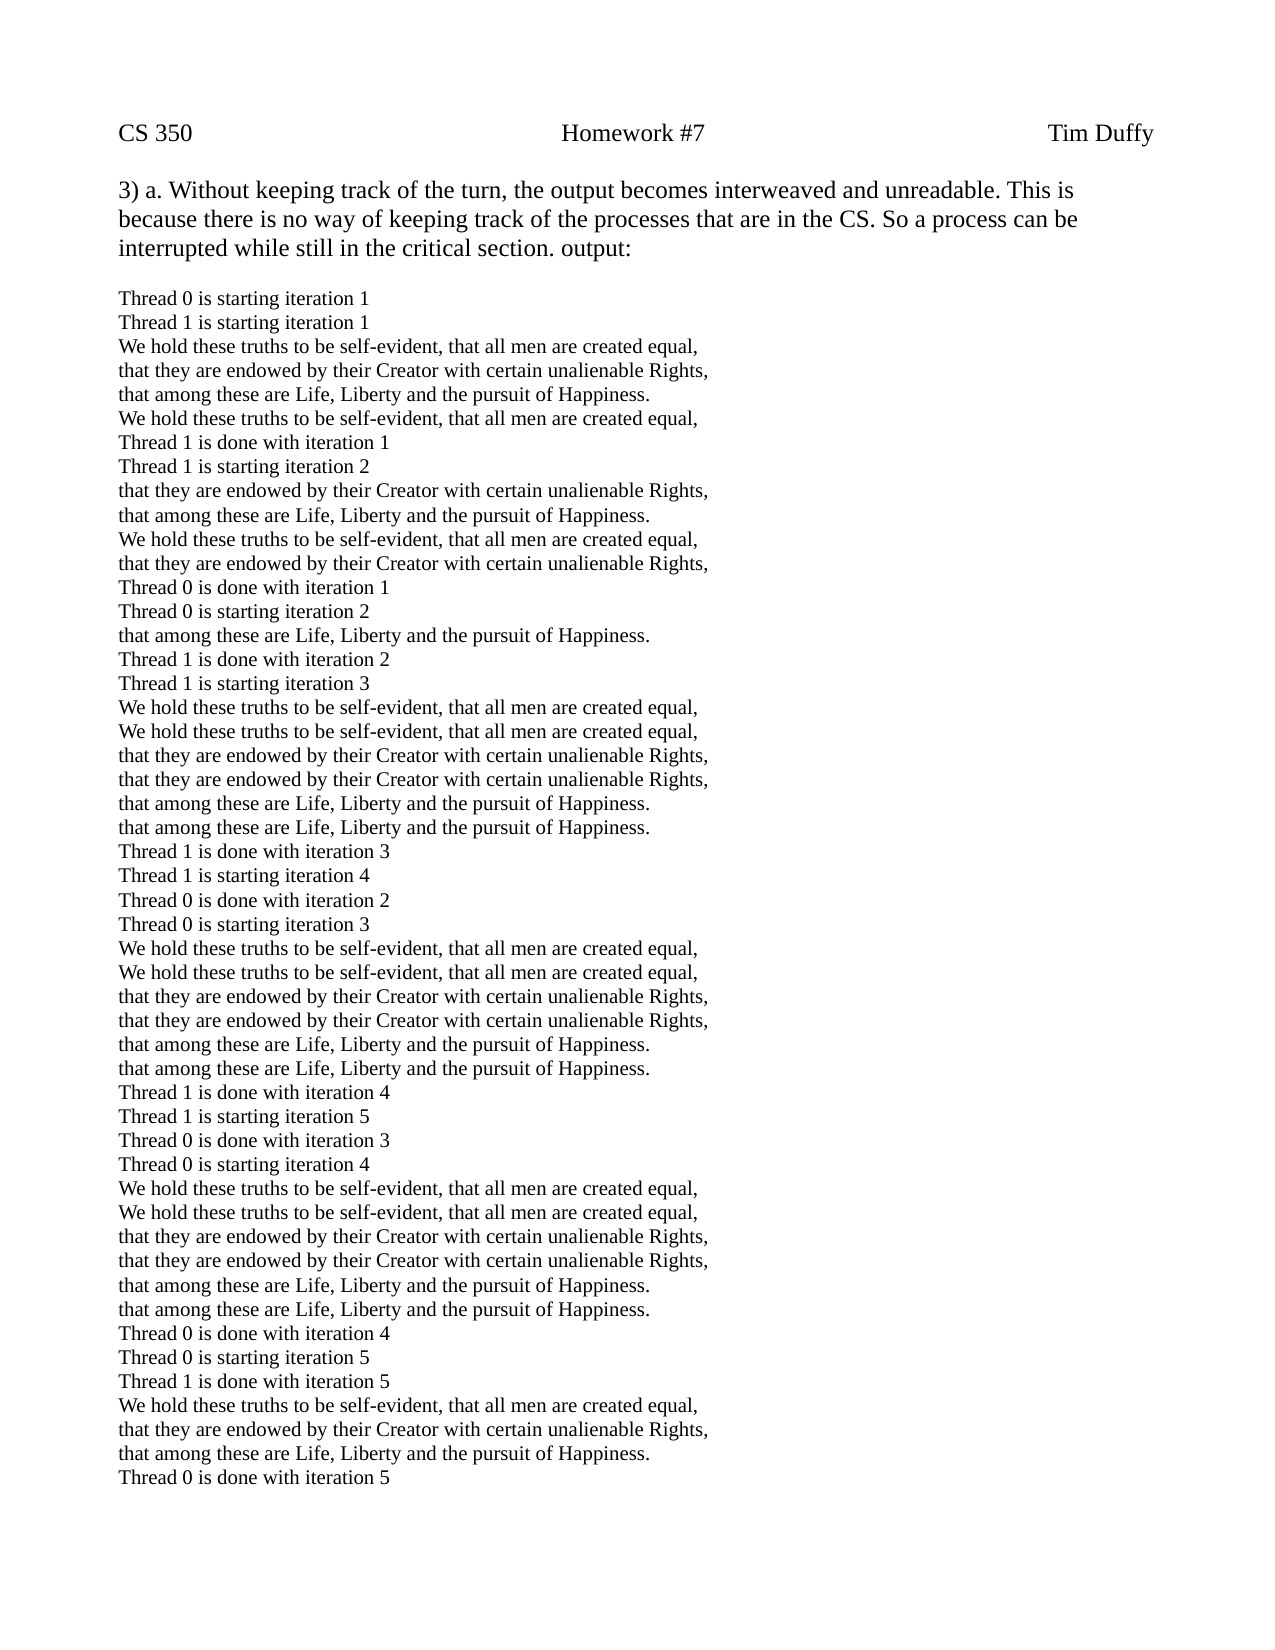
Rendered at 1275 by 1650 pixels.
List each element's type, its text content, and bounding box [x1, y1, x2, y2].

text Thread 0 is starting iteration 1 [118, 286, 1157, 310]
text Thread 1 is done with iteration 4 [118, 1080, 1157, 1104]
text 3) a. Without keeping track of the turn, the output becomes interweaved and unreadable. This is because there is no way of keeping track of the processes that are in the CS. So a process can be interrupted while still in the critical section. output: [118, 176, 1157, 262]
text Thread 0 is done with iteration 2 [118, 887, 1157, 912]
text that among these are Life, Liberty and the pursuit of Happiness. [118, 623, 1157, 647]
text that they are endowed by their Creator with certain unalienable Rights, [118, 478, 1157, 502]
text that they are endowed by their Creator with certain unalienable Rights, [118, 1248, 1157, 1272]
text Thread 1 is done with iteration 2 [118, 647, 1157, 671]
text Thread 0 is done with iteration 4 [118, 1321, 1157, 1345]
text Thread 0 is starting iteration 3 [118, 912, 1157, 936]
text that among these are Life, Liberty and the pursuit of Happiness. [118, 1032, 1157, 1056]
text that among these are Life, Liberty and the pursuit of Happiness. [118, 382, 1157, 406]
text Thread 1 is done with iteration 3 [118, 839, 1157, 863]
text that they are endowed by their Creator with certain unalienable Rights, [118, 767, 1157, 791]
text that they are endowed by their Creator with certain unalienable Rights, [118, 1008, 1157, 1032]
text We hold these truths to be self-evident, that all men are created equal, [118, 334, 1157, 358]
text Thread 1 is starting iteration 2 [118, 454, 1157, 478]
text Thread 1 is done with iteration 1 [118, 430, 1157, 454]
text Thread 0 is starting iteration 5 [118, 1345, 1157, 1369]
text We hold these truths to be self-evident, that all men are created equal, [118, 695, 1157, 719]
text Thread 0 is starting iteration 2 [118, 599, 1157, 623]
text CS 350 Homework #7 Tim Duffy [118, 118, 1157, 147]
text Thread 1 is starting iteration 4 [118, 863, 1157, 887]
text that among these are Life, Liberty and the pursuit of Happiness. [118, 502, 1157, 527]
text that among these are Life, Liberty and the pursuit of Happiness. [118, 791, 1157, 815]
text that they are endowed by their Creator with certain unalienable Rights, [118, 1417, 1157, 1441]
text Thread 0 is done with iteration 1 [118, 575, 1157, 599]
text that they are endowed by their Creator with certain unalienable Rights, [118, 1224, 1157, 1248]
text Thread 1 is starting iteration 5 [118, 1104, 1157, 1128]
text We hold these truths to be self-evident, that all men are created equal, [118, 960, 1157, 984]
text that they are endowed by their Creator with certain unalienable Rights, [118, 984, 1157, 1008]
text that they are endowed by their Creator with certain unalienable Rights, [118, 358, 1157, 382]
text We hold these truths to be self-evident, that all men are created equal, [118, 527, 1157, 551]
text We hold these truths to be self-evident, that all men are created equal, [118, 1200, 1157, 1224]
text Thread 1 is done with iteration 5 [118, 1369, 1157, 1393]
text that they are endowed by their Creator with certain unalienable Rights, [118, 743, 1157, 767]
text We hold these truths to be self-evident, that all men are created equal, [118, 1176, 1157, 1200]
text that among these are Life, Liberty and the pursuit of Happiness. [118, 1272, 1157, 1297]
text We hold these truths to be self-evident, that all men are created equal, [118, 936, 1157, 960]
text Thread 0 is done with iteration 3 [118, 1128, 1157, 1152]
text We hold these truths to be self-evident, that all men are created equal, [118, 406, 1157, 430]
text We hold these truths to be self-evident, that all men are created equal, [118, 719, 1157, 743]
text that among these are Life, Liberty and the pursuit of Happiness. [118, 1056, 1157, 1080]
text We hold these truths to be self-evident, that all men are created equal, [118, 1393, 1157, 1417]
text that among these are Life, Liberty and the pursuit of Happiness. [118, 1441, 1157, 1465]
text that among these are Life, Liberty and the pursuit of Happiness. [118, 1297, 1157, 1321]
text Thread 0 is starting iteration 4 [118, 1152, 1157, 1176]
text that they are endowed by their Creator with certain unalienable Rights, [118, 551, 1157, 575]
text Thread 1 is starting iteration 1 [118, 310, 1157, 334]
text Thread 1 is starting iteration 3 [118, 671, 1157, 695]
text that among these are Life, Liberty and the pursuit of Happiness. [118, 815, 1157, 839]
text Thread 0 is done with iteration 5 [118, 1465, 1157, 1489]
